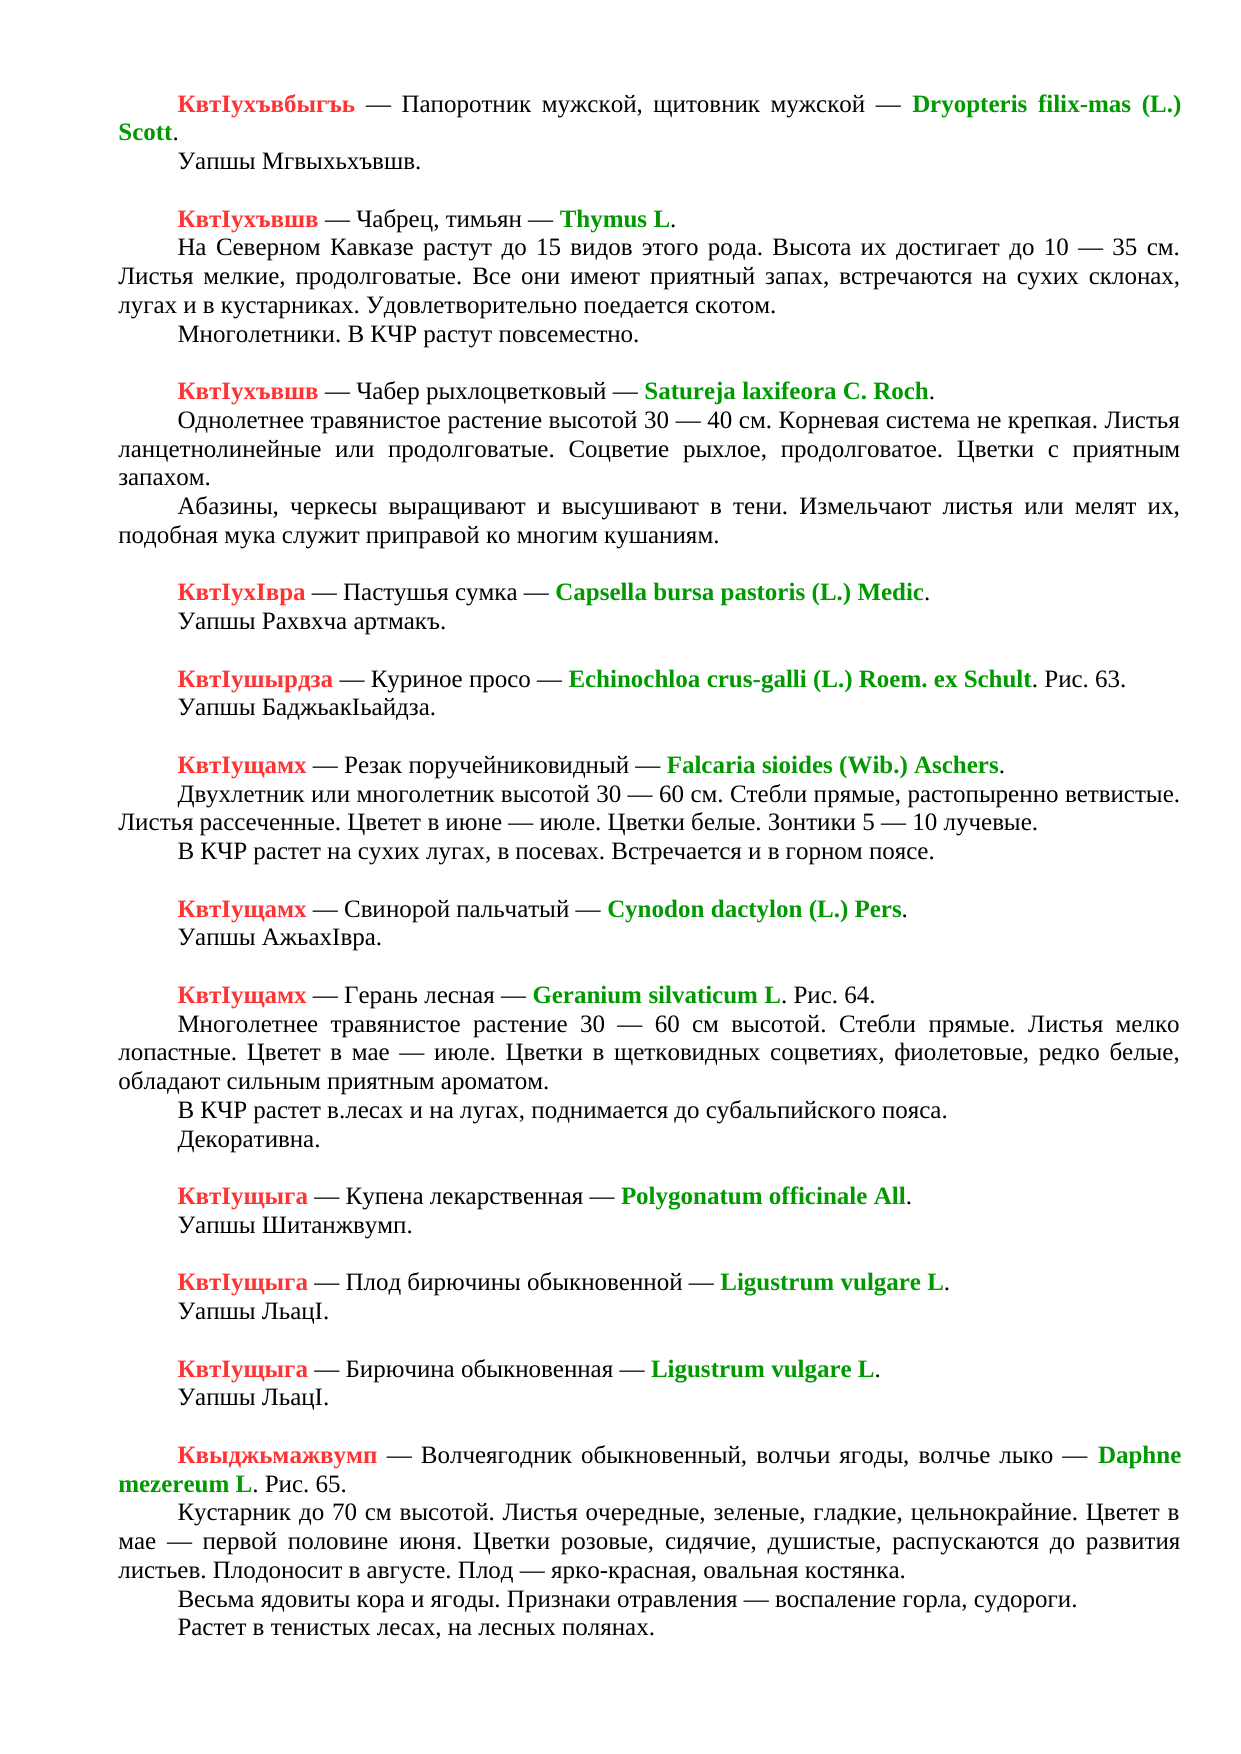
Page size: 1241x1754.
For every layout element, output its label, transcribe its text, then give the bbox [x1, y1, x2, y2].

text Декоративна. [118, 1124, 1181, 1152]
text Уапшы Мгвыхьхъвшв. [118, 146, 1181, 175]
text Кустарник до 70 см высотой. Листья очередные, зеленые, гладкие, цельнокрайние. Цветет в мае — первой половине июня. Цветки розовые, сидячие, душистые, распускаются до развития листьев. Плодоносит в августе. Плод — ярко-красная, овальная костянка. [118, 1497, 1181, 1584]
text КвтIущамх — Свинорой пальчатый — Cynodon dactylon (L.) Pers. [118, 894, 1181, 922]
text Квыджьмажвумп — Волчеягодник обыкновенный, волчьи ягоды, волчье лыко — Daphne mezereum L. Рис. 65. [118, 1440, 1181, 1497]
text КвтIущамх — Резак поручейниковидный — Falcaria sioides (Wib.) Aschers. [118, 750, 1181, 779]
text КвтIухIвра — Пастушья сумка — Capsella bursa pastoris (L.) Medic. [118, 577, 1181, 606]
text Уапшы Рахвхча артмакъ. [118, 606, 1181, 635]
text Абазины, черкесы выращивают и высушивают в тени. Измельчают листья или мелят их, подобная мука служит приправой ко многим кушаниям. [118, 491, 1181, 549]
text КвтIущамх — Герань лесная — Geranium silvaticum L. Рис. 64. [118, 980, 1181, 1009]
text Уапшы Шитанжвумп. [118, 1210, 1181, 1239]
text КвтIухъвбыгъь — Папоротник мужской, щитовник мужской — Dryopteris filix-mas (L.) Scott. [118, 89, 1181, 146]
text Многолетники. В КЧР растут повсеместно. [118, 319, 1181, 347]
text Уапшы БаджьакIьайдза. [118, 692, 1181, 721]
text В КЧР растет на сухих лугах, в посевах. Встречается и в горном поясе. [118, 836, 1181, 865]
text Уапшы АжьахIвра. [118, 922, 1181, 951]
text Весьма ядовиты кора и ягоды. Признаки отравления — воспаление горла, судороги. [118, 1584, 1181, 1612]
text Однолетнее травянистое растение высотой 30 — 40 см. Корневая система не крепкая. Листья ланцетнолинейные или продолговатые. Соцветие рыхлое, продолговатое. Цветки с приятным запахом. [118, 405, 1181, 491]
text Растет в тенистых лесах, на лесных полянах. [118, 1612, 1181, 1641]
text КвтIущыга — Бирючина обыкновенная — Ligustrum vulgare L. [118, 1354, 1181, 1382]
text Уапшы ЛьацI. [118, 1382, 1181, 1411]
text КвтIущыга — Купена лекарственная — Polygonatum officinale All. [118, 1181, 1181, 1210]
text Двухлетник или многолетник высотой 30 — 60 см. Стебли прямые, растопыренно ветвистые. Листья рассеченные. Цветет в июне — июле. Цветки белые. Зонтики 5 — 10 лучевые. [118, 779, 1181, 836]
text КвтIушырдза — Куриное просо — Echinochloa crus-galli (L.) Roem. ex Schult. Рис. 63. [118, 664, 1181, 692]
text КвтIухъвшв — Чабрец, тимьян — Thymus L. [118, 204, 1181, 232]
text В КЧР растет в.лесах и на лугах, поднимается до субальпийского пояса. [118, 1095, 1181, 1124]
text Многолетнее травянистое растение 30 — 60 см высотой. Стебли прямые. Листья мелко лопастные. Цветет в мае — июле. Цветки в щетковидных соцветиях, фиолетовые, редко белые, обладают сильным приятным ароматом. [118, 1009, 1181, 1095]
text КвтIухъвшв — Чабер рыхлоцветковый — Satureja laxifeora C. Roch. [118, 376, 1181, 405]
text КвтIущыга — Плод бирючины обыкновенной — Ligustrum vulgare L. [118, 1267, 1181, 1296]
text Уапшы ЛьацI. [118, 1296, 1181, 1325]
text На Северном Кавказе растут до 15 видов этого рода. Высота их достигает до 10 — 35 см. Листья мелкие, продолговатые. Все они имеют приятный запах, встречаются на сухих склонах, лугах и в кустарниках. Удовлетворительно поедается скотом. [118, 232, 1181, 319]
